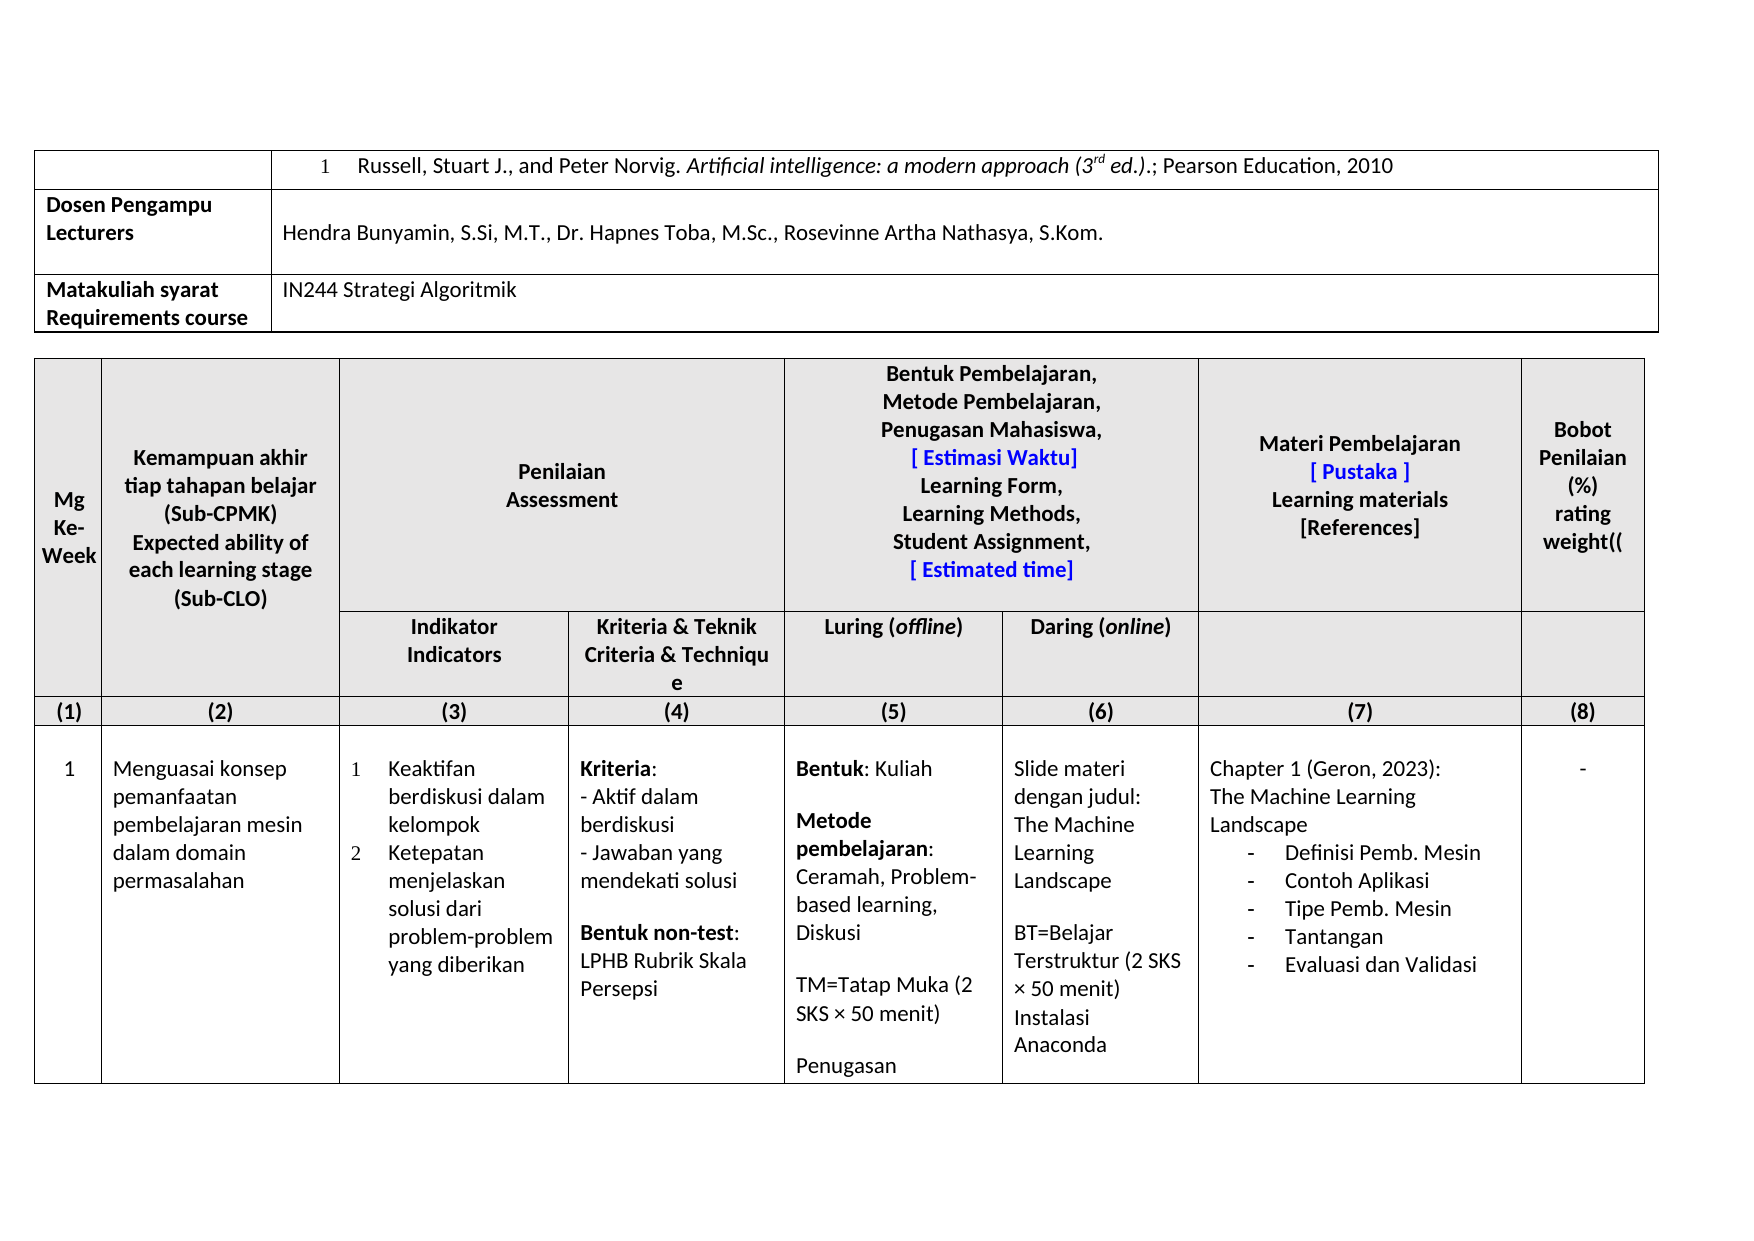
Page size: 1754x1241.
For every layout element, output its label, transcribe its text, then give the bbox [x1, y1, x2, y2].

table_header Materi Pembelajaran [ Pustaka ] Learning materials [References] [1199, 359, 1521, 611]
table_cell Bentuk: Kuliah Metode pembelajaran: Ceramah, Problem-based learning, Diskusi TM=Tatap Muka (2 SKS × 50 menit) Penugasan [785, 726, 1002, 1083]
table_cell Hendra Bunyamin, S.Si, M.T., Dr. Hapnes Toba, M.Sc., Rosevinne Artha Nathasya, S.Kom. [272, 190, 1658, 274]
table_cell Kriteria & Teknik Criteria & Technique [569, 612, 784, 696]
table_cell [1522, 612, 1644, 696]
table_cell Dosen Pengampu Lecturers [35, 190, 271, 274]
table_header Bentuk Pembelajaran, Metode Pembelajaran, Penugasan Mahasiswa, [ Estimasi Waktu] Learning Form, Learning Methods, Student Assignment, [ Estimated time] [785, 359, 1198, 611]
table_cell (2) [102, 697, 339, 725]
table_cell Kriteria: - Aktif dalam berdiskusi - Jawaban yang mendekati solusi Bentuk non-test: LPHB Rubrik Skala Persepsi [569, 726, 784, 1083]
table_cell Slide materi dengan judul: The Machine Learning Landscape BT=Belajar Terstruktur (2 SKS × 50 menit) Instalasi Anaconda [1003, 726, 1198, 1083]
table_cell Chapter 1 (Geron, 2023): The Machine Learning Landscape Definisi Pemb. Mesin Contoh Aplikasi Tipe Pemb. Mesin Tantangan Evaluasi dan Validasi [1199, 726, 1521, 1083]
table_cell (7) [1199, 697, 1521, 725]
table_cell Indikator Indicators [340, 612, 568, 696]
table_header Penilaian Assessment [340, 359, 784, 611]
table_cell (6) [1003, 697, 1198, 725]
table_header Mg Ke- Week [35, 359, 101, 696]
table_cell (5) [785, 697, 1002, 725]
table_cell (4) [569, 697, 784, 725]
table_cell 1 [35, 726, 101, 1083]
table_cell Russell, Stuart J., and Peter Norvig. Artificial intelligence: a modern approach (3rd ed.).; Pearson Education, 2010 [272, 151, 1658, 189]
table_cell Luring (offline) [785, 612, 1002, 696]
table_cell Menguasai konsep pemanfaatan pembelajaran mesin dalam domain permasalahan [102, 726, 339, 1083]
table_cell (3) [340, 697, 568, 725]
table_cell (1) [35, 697, 101, 725]
table_header Bobot Penilaian (%) rating weight(( [1522, 359, 1644, 611]
table_cell (8) [1522, 697, 1644, 725]
table_cell Matakuliah syarat Requirements course [35, 275, 271, 331]
table_cell [1199, 612, 1521, 696]
table_cell - [1522, 726, 1644, 1083]
table_header Kemampuan akhir tiap tahapan belajar (Sub-CPMK) Expected ability of each learning stage (Sub-CLO) [102, 359, 339, 696]
table_cell IN244 Strategi Algoritmik [272, 275, 1658, 331]
table_cell Keaktifan berdiskusi dalam kelompok Ketepatan menjelaskan solusi dari problem-problem yang diberikan [340, 726, 568, 1083]
table_cell Daring (online) [1003, 612, 1198, 696]
